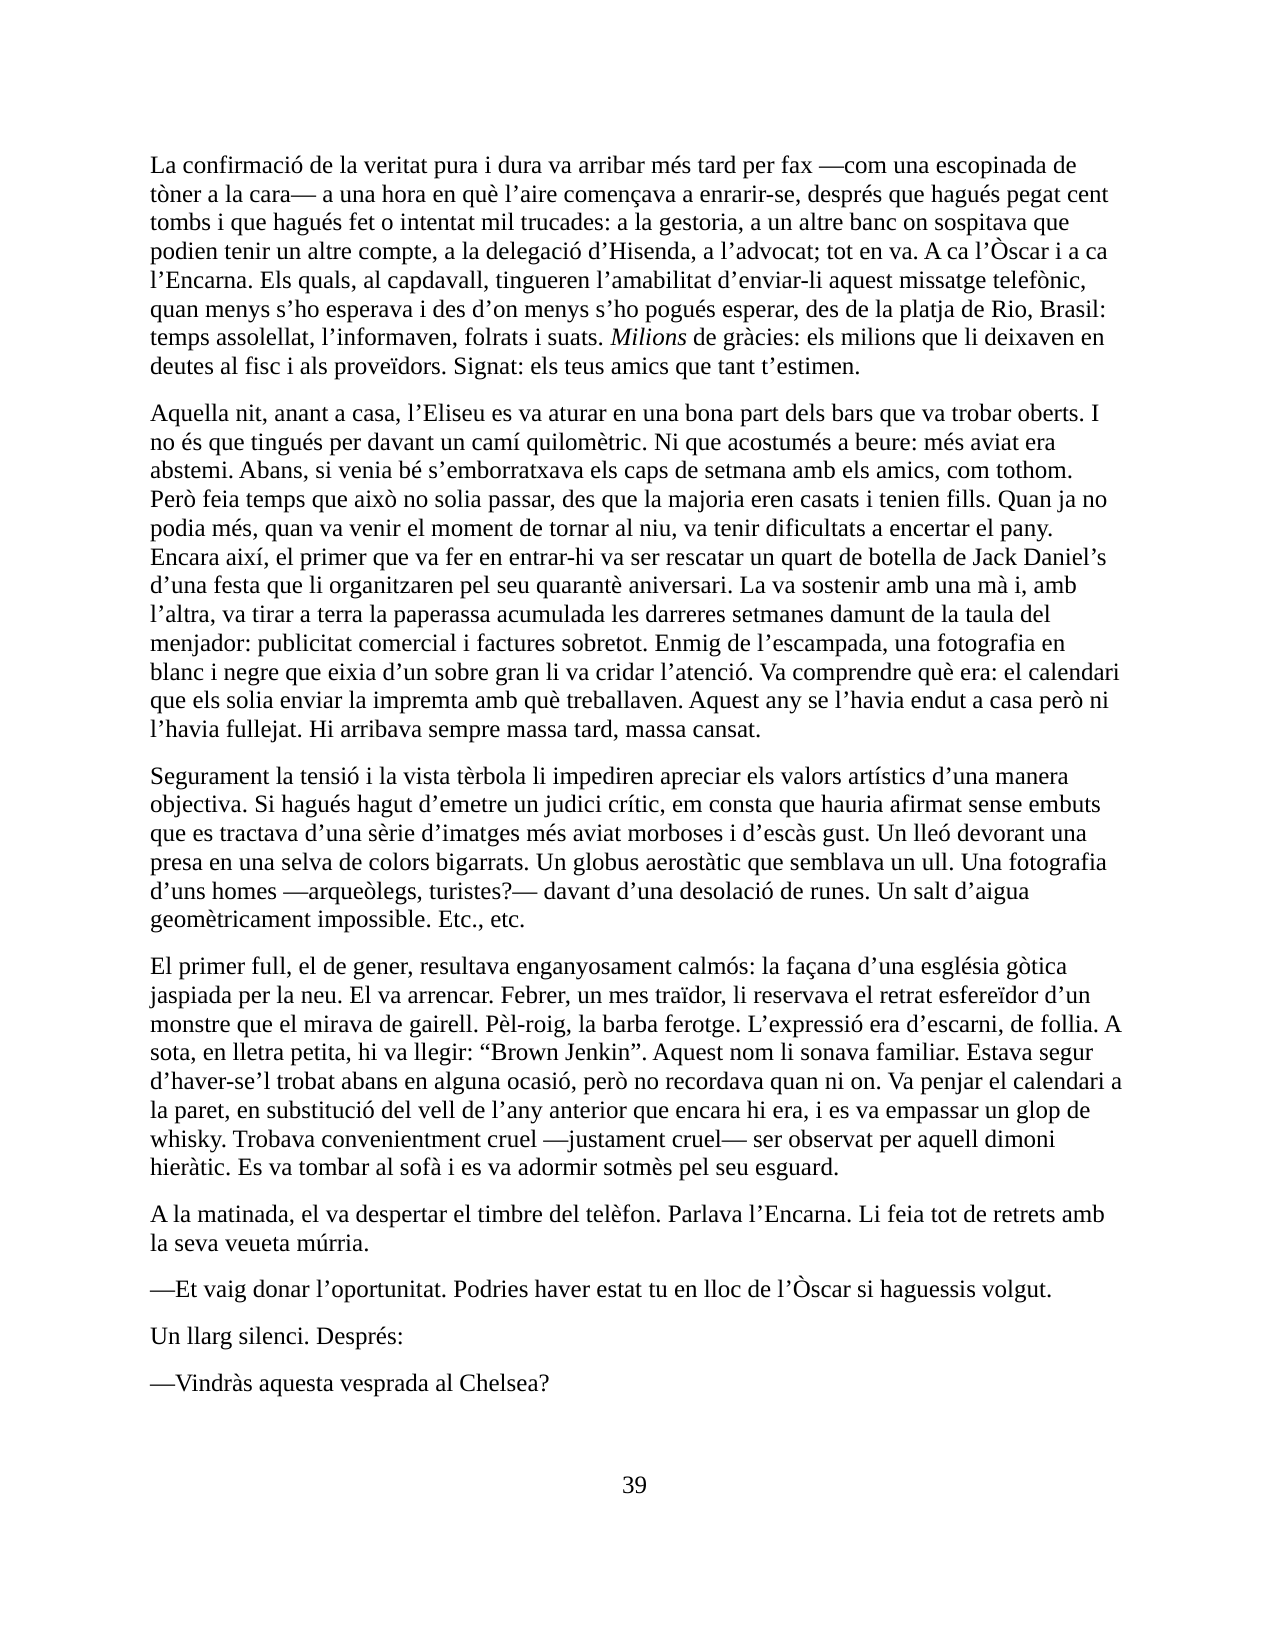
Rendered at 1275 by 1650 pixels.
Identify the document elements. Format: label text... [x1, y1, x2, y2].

text —Vindràs aquesta vesprada al Chelsea? [150, 1368, 1125, 1397]
text La confirmació de la veritat pura i dura va arribar més tard per fax —com una escopinada de tòner a la cara— a una hora en què l’aire començava a enrarir-se, després que hagués pegat cent tombs i que hagués fet o intentat mil trucades: a la gestoria, a un altre banc on sospitava que podien tenir un altre compte, a la delegació d’Hisenda, a l’advocat; tot en va. A ca l’Òscar i a ca l’Encarna. Els quals, al capdavall, tingueren l’amabilitat d’enviar-li aquest missatge telefònic, quan menys s’ho esperava i des d’on menys s’ho pogués esperar, des de la platja de Rio, Brasil: temps assolellat, l’informaven, folrats i suats. Milions de gràcies: els milions que li deixaven en deutes al fisc i als proveïdors. Signat: els teus amics que tant t’estimen. [150, 150, 1125, 380]
text —Et vaig donar l’oportunitat. Podries haver estat tu en lloc de l’Òscar si haguessis volgut. [150, 1274, 1125, 1303]
text Segurament la tensió i la vista tèrbola li impediren apreciar els valors artístics d’una manera objectiva. Si hagués hagut d’emetre un judici crític, em consta que hauria afirmat sense embuts que es tractava d’una sèrie d’imatges més aviat morboses i d’escàs gust. Un lleó devorant una presa en una selva de colors bigarrats. Un globus aerostàtic que semblava un ull. Una fotografia d’uns homes —arqueòlegs, turistes?— davant d’una desolació de runes. Un salt d’aigua geomètricament impossible. Etc., etc. [150, 761, 1125, 933]
text Un llarg silenci. Després: [150, 1321, 1125, 1350]
text A la matinada, el va despertar el timbre del telèfon. Parlava l’Encarna. Li feia tot de retrets amb la seva veueta múrria. [150, 1199, 1125, 1257]
text El primer full, el de gener, resultava enganyosament calmós: la façana d’una església gòtica jaspiada per la neu. El va arrencar. Febrer, un mes traïdor, li reservava el retrat esfereïdor d’un monstre que el mirava de gairell. Pèl-roig, la barba ferotge. L’expressió era d’escarni, de follia. A sota, en lletra petita, hi va llegir: “Brown Jenkin”. Aquest nom li sonava familiar. Estava segur d’haver-se’l trobat abans en alguna ocasió, però no recordava quan ni on. Va penjar el calendari a la paret, en substitució del vell de l’any anterior que encara hi era, i es va empassar un glop de whisky. Trobava convenientment cruel —justament cruel— ser observat per aquell dimoni hieràtic. Es va tombar al sofà i es va adormir sotmès pel seu esguard. [150, 951, 1125, 1181]
text Aquella nit, anant a casa, l’Eliseu es va aturar en una bona part dels bars que va trobar oberts. I no és que tingués per davant un camí quilomètric. Ni que acostumés a beure: més aviat era abstemi. Abans, si venia bé s’emborratxava els caps de setmana amb els amics, com tothom. Però feia temps que això no solia passar, des que la majoria eren casats i tenien fills. Quan ja no podia més, quan va venir el moment de tornar al niu, va tenir dificultats a encertar el pany. Encara així, el primer que va fer en entrar-hi va ser rescatar un quart de botella de Jack Daniel’s d’una festa que li organitzaren pel seu quarantè aniversari. La va sostenir amb una mà i, amb l’altra, va tirar a terra la paperassa acumulada les darreres setmanes damunt de la taula del menjador: publicitat comercial i factures sobretot. Enmig de l’escampada, una fotografia en blanc i negre que eixia d’un sobre gran li va cridar l’atenció. Va comprendre què era: el calendari que els solia enviar la impremta amb què treballaven. Aquest any se l’havia endut a casa però ni l’havia fullejat. Hi arribava sempre massa tard, massa cansat. [150, 398, 1125, 743]
